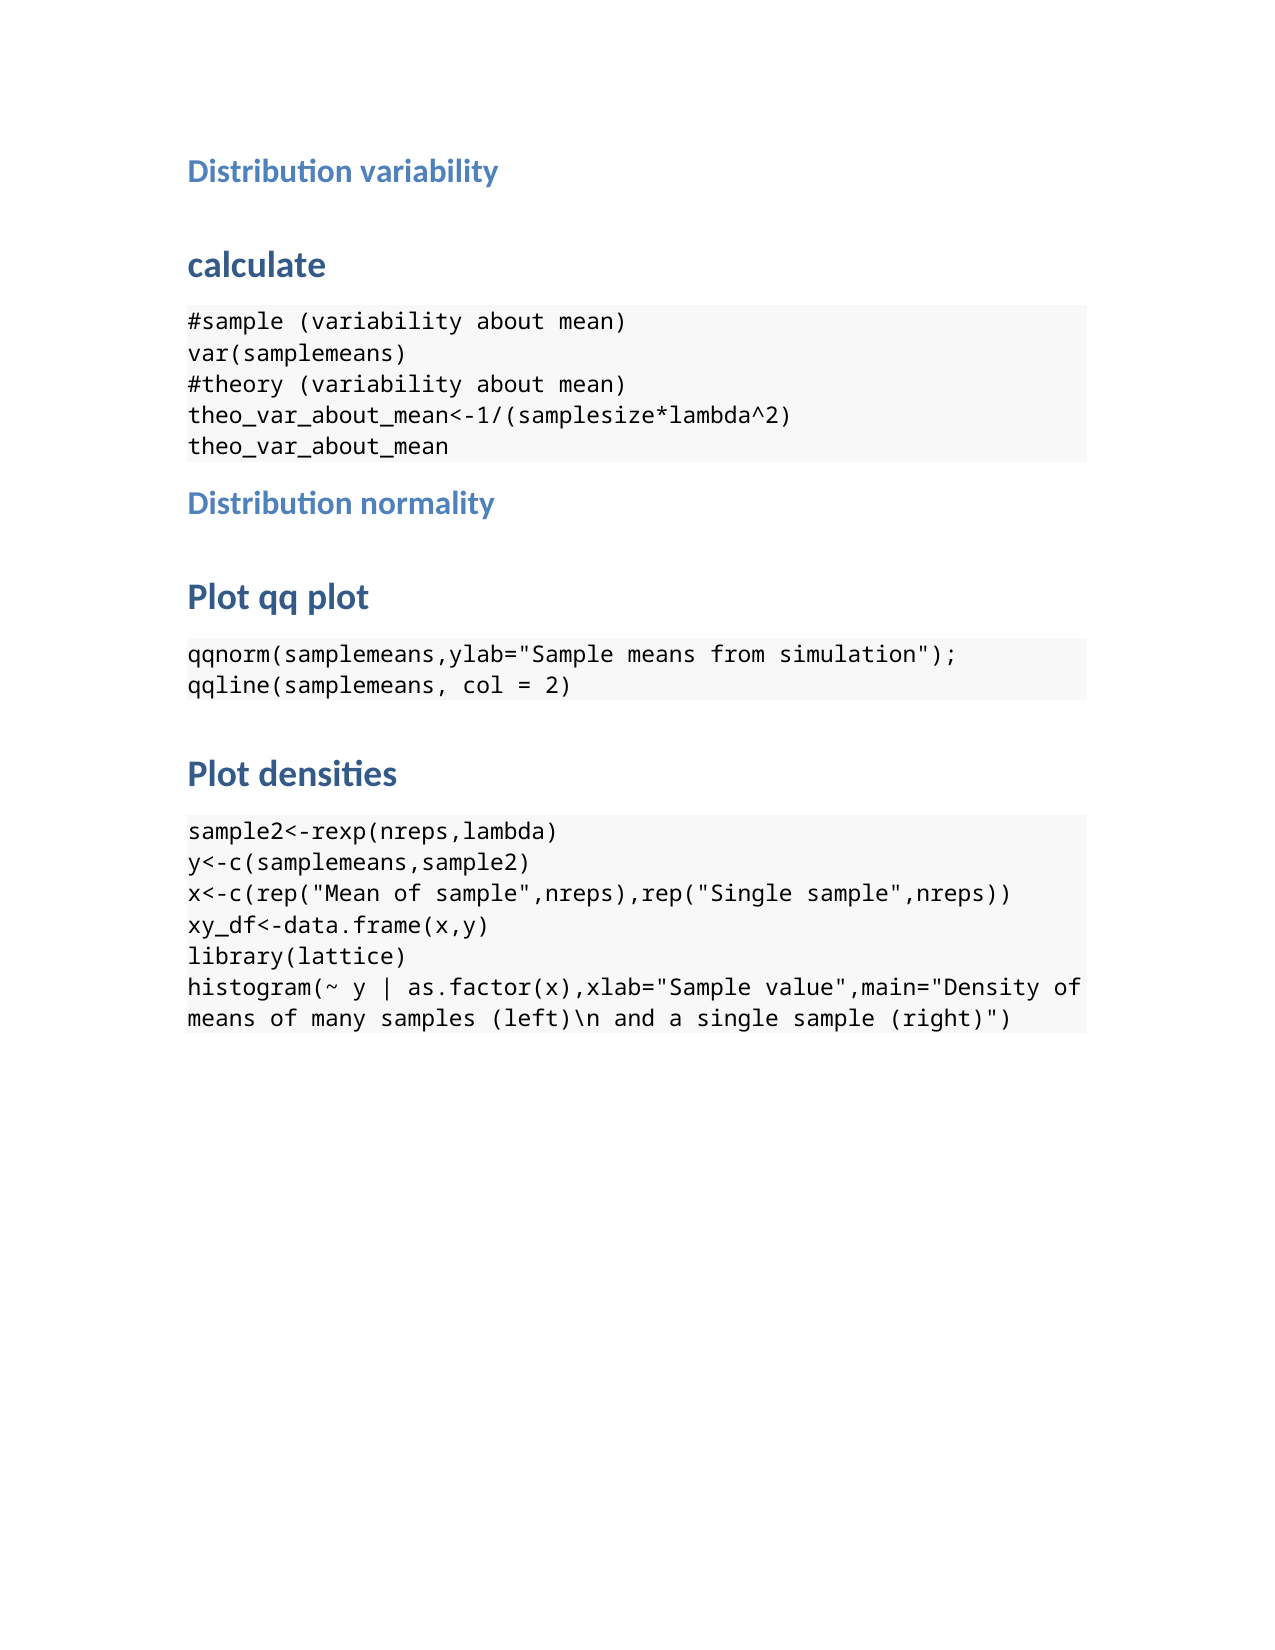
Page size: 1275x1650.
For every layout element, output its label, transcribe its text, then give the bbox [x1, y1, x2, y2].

text #sample (variability about mean) var(samplemeans) #theory (variability about mean) theo_var_about_mean<-1/(samplesize*lambda^2) theo_var_about_mean [187, 305, 1087, 462]
subtitle Plot qq plot [187, 573, 1087, 619]
subtitle Plot densities [187, 750, 1087, 796]
text qqnorm(samplemeans,ylab="Sample means from simulation"); qqline(samplemeans, col = 2) [187, 638, 1087, 700]
text sample2<-rexp(nreps,lambda) y<-c(samplemeans,sample2) x<-c(rep("Mean of sample",nreps),rep("Single sample",nreps)) xy_df<-data.frame(x,y) library(lattice) histogram(~ y | as.factor(x),xlab="Sample value",main="Density of means of many samples (left)\n and a single sample (right)") [187, 815, 1087, 1033]
subtitle Distribution variability [187, 150, 1087, 191]
subtitle calculate [187, 241, 1087, 287]
subtitle Distribution normality [187, 482, 1087, 523]
